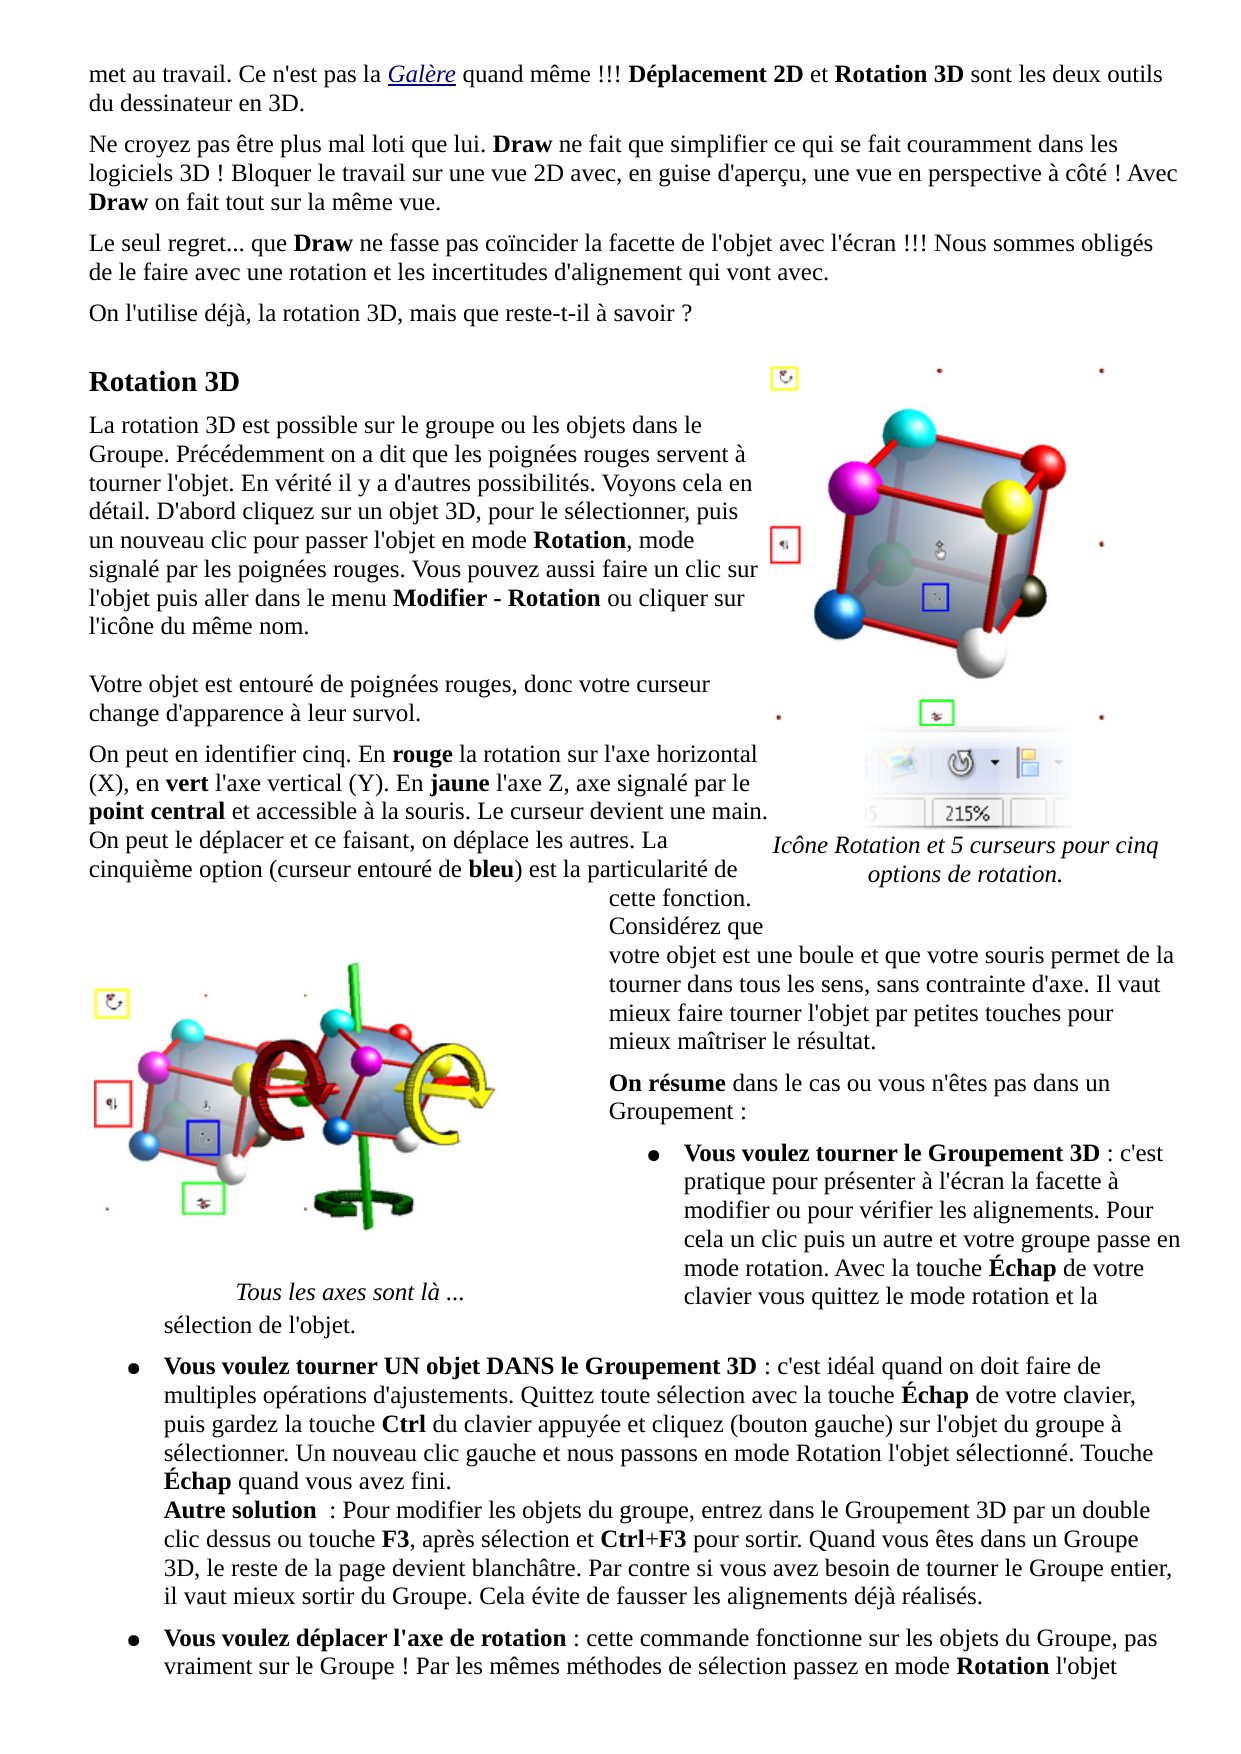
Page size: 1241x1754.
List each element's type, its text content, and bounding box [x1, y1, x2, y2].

text Icône Rotation et 5 curseurs pour cinq options de rotation. [1076, 365, 1164, 784]
text On peut en identifier cinq. En rouge la rotation sur l'axe horizontal (X), en vert l'axe vertical (Y). En jaune l'axe Z, axe signalé par le point central et accessible à la souris. Le curseur devient une main. On peut le déplacer et ce faisant, on déplace les autres. La cinquième option (curseur entouré de bleu) est la particularité de cette fonction. Considérez que votre objet est une boule et que votre souris permet de la tourner dans tous les sens, sans contrainte d'axe. Il vaut mieux faire tourner l'objet par petites touches pour mieux maîtriser le résultat. [88, 739, 1181, 1055]
text Icône Rotation et 5 curseurs pour cinq options de rotation. [769, 727, 862, 784]
text Votre objet est entouré de poignées rouges, donc votre curseur change d'apparence à leur survol. [88, 669, 769, 726]
subtitle Rotation 3D [88, 364, 769, 398]
picture [94, 910, 609, 1277]
text Le seul regret... que Draw ne fasse pas coïncider la facette de l'objet avec l'écran !!! Nous sommes obligés de le faire avec une rotation et les incertitudes d'alignement qui vont avec. [88, 228, 1181, 285]
text Ne croyez pas être plus mal loti que lui. Draw ne fait que simplifier ce qui se fait couramment dans les logiciels 3D ! Bloquer le travail sur une vue 2D avec, en guise d'aperçu, une vue en perspective à côté ! Avec Draw on fait tout sur la même vue. [88, 129, 1181, 215]
text On l'utilise déjà, la rotation 3D, mais que reste-t-il à savoir ? [88, 298, 1181, 327]
picture [769, 365, 1113, 831]
subtitle [1164, 364, 1181, 398]
list Vous voulez tourner le Groupement 3D : c'est pratique pour présenter à l'écran la facette à modifier ou pour vérifier les alignements. Pour cela un clic puis un autre et votre groupe passe en mode rotation. Avec la touche Échap de votre clavier vous quittez le mode rotation et la sélection de l'objet. [126, 1138, 1181, 1339]
list Vous voulez tourner UN objet DANS le Groupement 3D : c'est idéal quand on doit faire de multiples opérations d'ajustements. Quittez toute sélection avec la touche Échap de votre clavier, puis gardez la touche Ctrl du clavier appuyée et cliquez (bouton gauche) sur l'objet du groupe à sélectionner. Un nouveau clic gauche et nous passons en mode Rotation l'objet sélectionné. Touche Échap quand vous avez fini. Autre solution : Pour modifier les objets du groupe, entrez dans le Groupement 3D par un double clic dessus ou touche F3, après sélection et Ctrl+F3 pour sortir. Quand vous êtes dans un Groupe 3D, le reste de la page devient blanchâtre. Par contre si vous avez besoin de tourner le Groupe entier, il vaut mieux sortir du Groupe. Cela évite de fausser les alignements déjà réalisés. [126, 1351, 1181, 1610]
text La rotation 3D est possible sur le groupe ou les objets dans le Groupe. Précédemment on a dit que les poignées rouges servent à tourner l'objet. En vérité il y a d'autres possibilités. Voyons cela en détail. D'abord cliquez sur un objet 3D, pour le sélectionner, puis un nouveau clic pour passer l'objet en mode Rotation, mode signalé par les poignées rouges. Vous pouvez aussi faire un clic sur l'objet puis aller dans le menu Modifier - Rotation ou cliquer sur l'icône du même nom. [88, 410, 769, 640]
text On résume dans le cas ou vous n'êtes pas dans un Groupement : [609, 1068, 1181, 1125]
text met au travail. Ce n'est pas la Galère quand même !!! Déplacement 2D et Rotation 3D sont les deux outils du dessinateur en 3D. [88, 59, 1181, 117]
list Vous voulez déplacer l'axe de rotation : cette commande fonctionne sur les objets du Groupe, pas vraiment sur le Groupe ! Par les mêmes méthodes de sélection passez en mode Rotation l'objet [126, 1623, 1181, 1680]
text Tous les axes sont là ... [94, 1277, 608, 1306]
